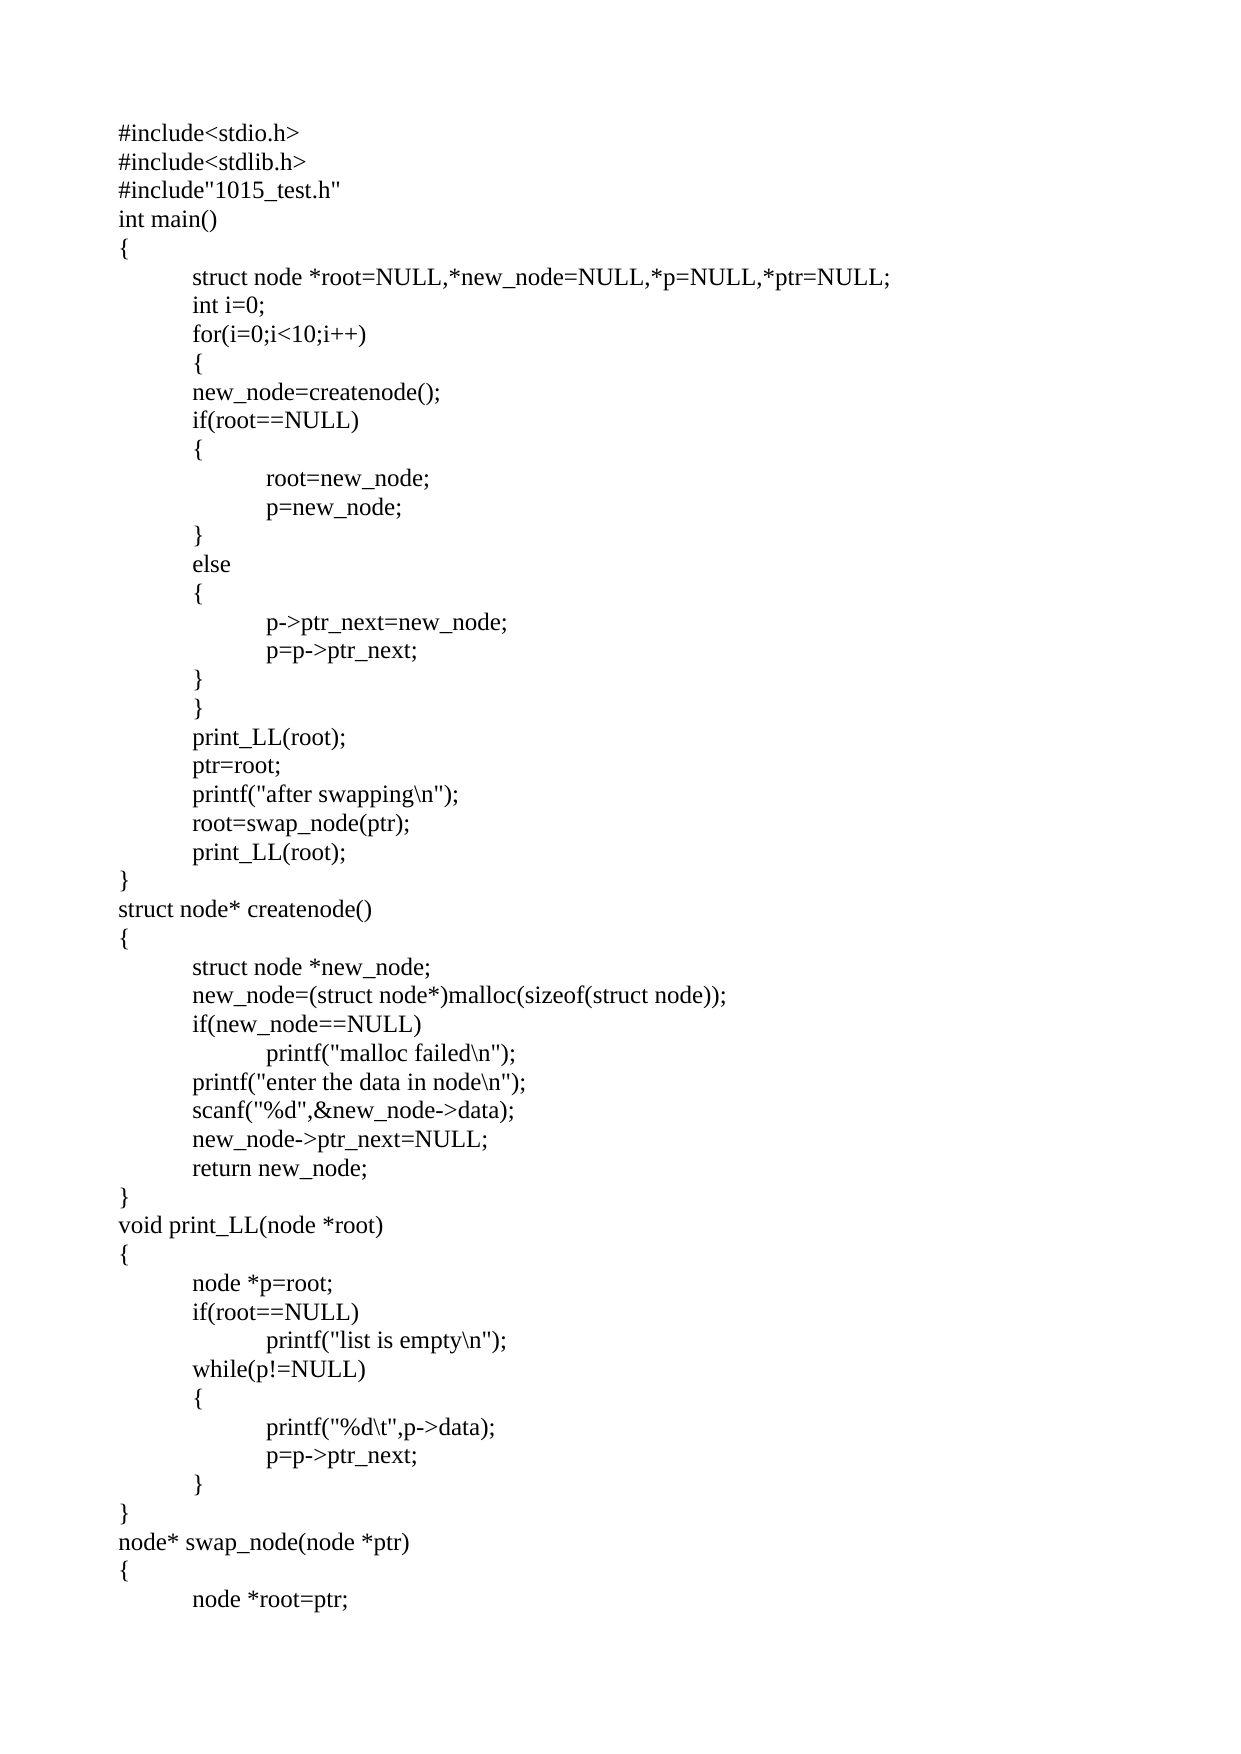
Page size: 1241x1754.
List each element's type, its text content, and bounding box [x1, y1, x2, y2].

text if(new_node==NULL) [118, 1009, 1122, 1038]
text } [118, 521, 1122, 549]
text int main() [118, 204, 1122, 233]
text int i=0; [118, 291, 1122, 319]
text } [118, 1182, 1122, 1211]
text new_node=(struct node*)malloc(sizeof(struct node)); [118, 981, 1122, 1009]
text { [118, 1383, 1122, 1412]
text struct node *new_node; [118, 952, 1122, 981]
text { [118, 348, 1122, 377]
text void print_LL(node *root) [118, 1211, 1122, 1239]
text printf("list is empty\n"); [118, 1326, 1122, 1354]
text root=new_node; [118, 463, 1122, 492]
text printf("%d\t",p->data); [118, 1412, 1122, 1441]
text { [118, 1239, 1122, 1268]
text new_node=createnode(); [118, 377, 1122, 406]
text if(root==NULL) [118, 1297, 1122, 1326]
text #include"1015_test.h" [118, 176, 1122, 204]
text } [118, 1469, 1122, 1498]
text printf("malloc failed\n"); [118, 1038, 1122, 1067]
text node *root=ptr; [118, 1584, 1122, 1613]
text } [118, 693, 1122, 722]
text p=p->ptr_next; [118, 636, 1122, 664]
text printf("enter the data in node\n"); [118, 1067, 1122, 1096]
text { [118, 1556, 1122, 1584]
text print_LL(root); [118, 837, 1122, 866]
text struct node* createnode() [118, 894, 1122, 923]
text node* swap_node(node *ptr) [118, 1527, 1122, 1556]
text new_node->ptr_next=NULL; [118, 1124, 1122, 1153]
text p=p->ptr_next; [118, 1441, 1122, 1469]
text printf("after swapping\n"); [118, 779, 1122, 808]
text root=swap_node(ptr); [118, 808, 1122, 837]
text node *p=root; [118, 1268, 1122, 1297]
text return new_node; [118, 1153, 1122, 1182]
text ptr=root; [118, 751, 1122, 779]
text for(i=0;i<10;i++) [118, 319, 1122, 348]
text } [118, 1498, 1122, 1527]
text } [118, 866, 1122, 894]
text else [118, 549, 1122, 578]
text scanf("%d",&new_node->data); [118, 1096, 1122, 1124]
text { [118, 578, 1122, 607]
text { [118, 923, 1122, 952]
text struct node *root=NULL,*new_node=NULL,*p=NULL,*ptr=NULL; [118, 262, 1122, 291]
text p->ptr_next=new_node; [118, 607, 1122, 636]
text } [118, 664, 1122, 693]
text #include<stdlib.h> [118, 147, 1122, 176]
text { [118, 434, 1122, 463]
text print_LL(root); [118, 722, 1122, 751]
text { [118, 233, 1122, 262]
text while(p!=NULL) [118, 1354, 1122, 1383]
text p=new_node; [118, 492, 1122, 521]
text #include<stdio.h> [118, 118, 1122, 147]
text if(root==NULL) [118, 406, 1122, 434]
